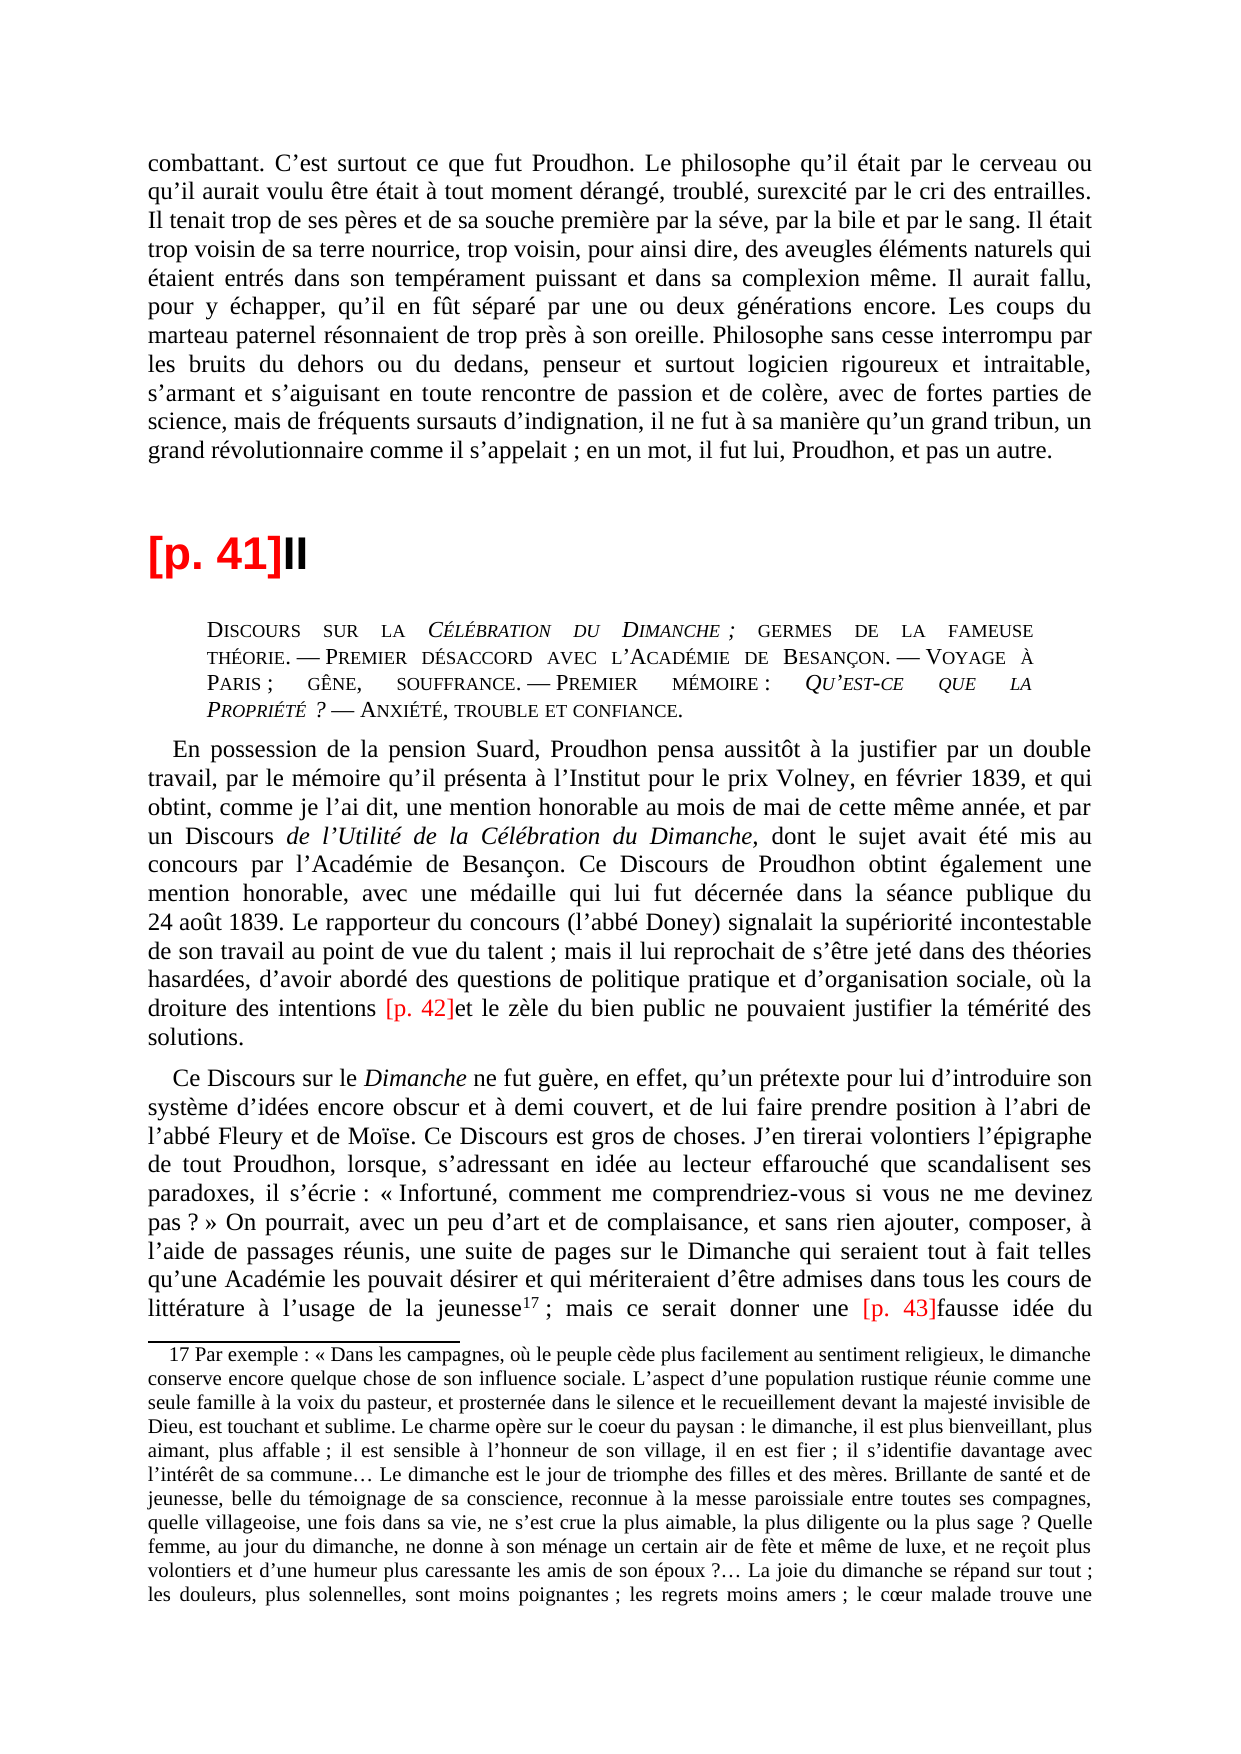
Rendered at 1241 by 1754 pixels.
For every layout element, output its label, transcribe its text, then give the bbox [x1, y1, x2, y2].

subtitle [p. 41]II [148, 526, 1093, 579]
text Discours sur la Célébration du Dimanche ; germes de la fameuse théorie. — Premier désaccord avec l’Académie de Besançon. — Voyage à Paris ; gêne, souffrance. — Premier mémoire : Qu’est-ce que la Propriété ? — Anxiété, trouble et confiance. [207, 617, 1033, 722]
text Par exemple : « Dans les campagnes, où le peuple cède plus facilement au sentiment religieux, le dimanche conserve encore quelque chose de son influence sociale. L’aspect d’une population rustique réunie comme une seule famille à la voix du pasteur, et prosternée dans le silence et le recueillement devant la majesté invisible de Dieu, est touchant et sublime. Le charme opère sur le coeur du paysan : le dimanche, il est plus bienveillant, plus aimant, plus affable ; il est sensible à l’honneur de son village, il en est fier ; il s’identifie davantage avec l’intérêt de sa commune… Le dimanche est le jour de triomphe des filles et des mères. Brillante de santé et de jeunesse, belle du témoignage de sa conscience, reconnue à la messe paroissiale entre toutes ses compagnes, quelle villageoise, une fois dans sa vie, ne s’est crue la plus aimable, la plus diligente ou la plus sage ? Quelle femme, au jour du dimanche, ne donne à son ménage un certain air de fète et même de luxe, et ne reçoit plus volontiers et d’une humeur plus caressante les amis de son époux ?… La joie du dimanche se répand sur tout ; les douleurs, plus solennelles, sont moins poignantes ; les regrets moins amers ; le cœur malade trouve une [148, 1342, 1093, 1606]
text En possession de la pension Suard, Proudhon pensa aussitôt à la justifier par un double travail, par le mémoire qu’il présenta à l’Institut pour le prix Volney, en février 1839, et qui obtint, comme je l’ai dit, une mention honorable au mois de mai de cette même année, et par un Discours de l’Utilité de la Célébration du Dimanche, dont le sujet avait été mis au concours par l’Académie de Besançon. Ce Discours de Proudhon obtint également une mention honorable, avec une médaille qui lui fut décernée dans la séance publique du 24 août 1839. Le rapporteur du concours (l’abbé Doney) signalait la supériorité incontestable de son travail au point de vue du talent ; mais il lui reprochait de s’être jeté dans des théories hasardées, d’avoir abordé des questions de politique pratique et d’organisation sociale, où la droiture des intentions [p. 42]et le zèle du bien public ne pouvaient justifier la témérité des solutions. [148, 734, 1093, 1051]
text combattant. C’est surtout ce que fut Proudhon. Le philosophe qu’il était par le cerveau ou qu’il aurait voulu être était à tout moment dérangé, troublé, surexcité par le cri des entrailles. Il tenait trop de ses pères et de sa souche première par la séve, par la bile et par le sang. Il était trop voisin de sa terre nourrice, trop voisin, pour ainsi dire, des aveugles éléments naturels qui étaient entrés dans son tempérament puissant et dans sa complexion même. Il aurait fallu, pour y échapper, qu’il en fût séparé par une ou deux générations encore. Les coups du marteau paternel résonnaient de trop près à son oreille. Philosophe sans cesse interrompu par les bruits du dehors ou du dedans, penseur et surtout logicien rigoureux et intraitable, s’armant et s’aiguisant en toute rencontre de passion et de colère, avec de fortes parties de science, mais de fréquents sursauts d’indignation, il ne fut à sa manière qu’un grand tribun, un grand révolutionnaire comme il s’appelait ; en un mot, il fut lui, Proudhon, et pas un autre. [148, 148, 1093, 464]
text Ce Discours sur le Dimanche ne fut guère, en effet, qu’un prétexte pour lui d’introduire son système d’idées encore obscur et à demi couvert, et de lui faire prendre position à l’abri de l’abbé Fleury et de Moïse. Ce Discours est gros de choses. J’en tirerai volontiers l’épigraphe de tout Proudhon, lorsque, s’adressant en idée au lecteur effarouché que scandalisent ses paradoxes, il s’écrie : « Infortuné, comment me comprendriez-vous si vous ne me devinez pas ? » On pourrait, avec un peu d’art et de complaisance, et sans rien ajouter, composer, à l’aide de passages réunis, une suite de pages sur le Dimanche qui seraient tout à fait telles qu’une Académie les pouvait désirer et qui mériteraient d’être admises dans tous les cours de littérature à l’usage de la jeunesse ; mais ce serait donner une [p. 43]fausse idée du [148, 1063, 1093, 1322]
